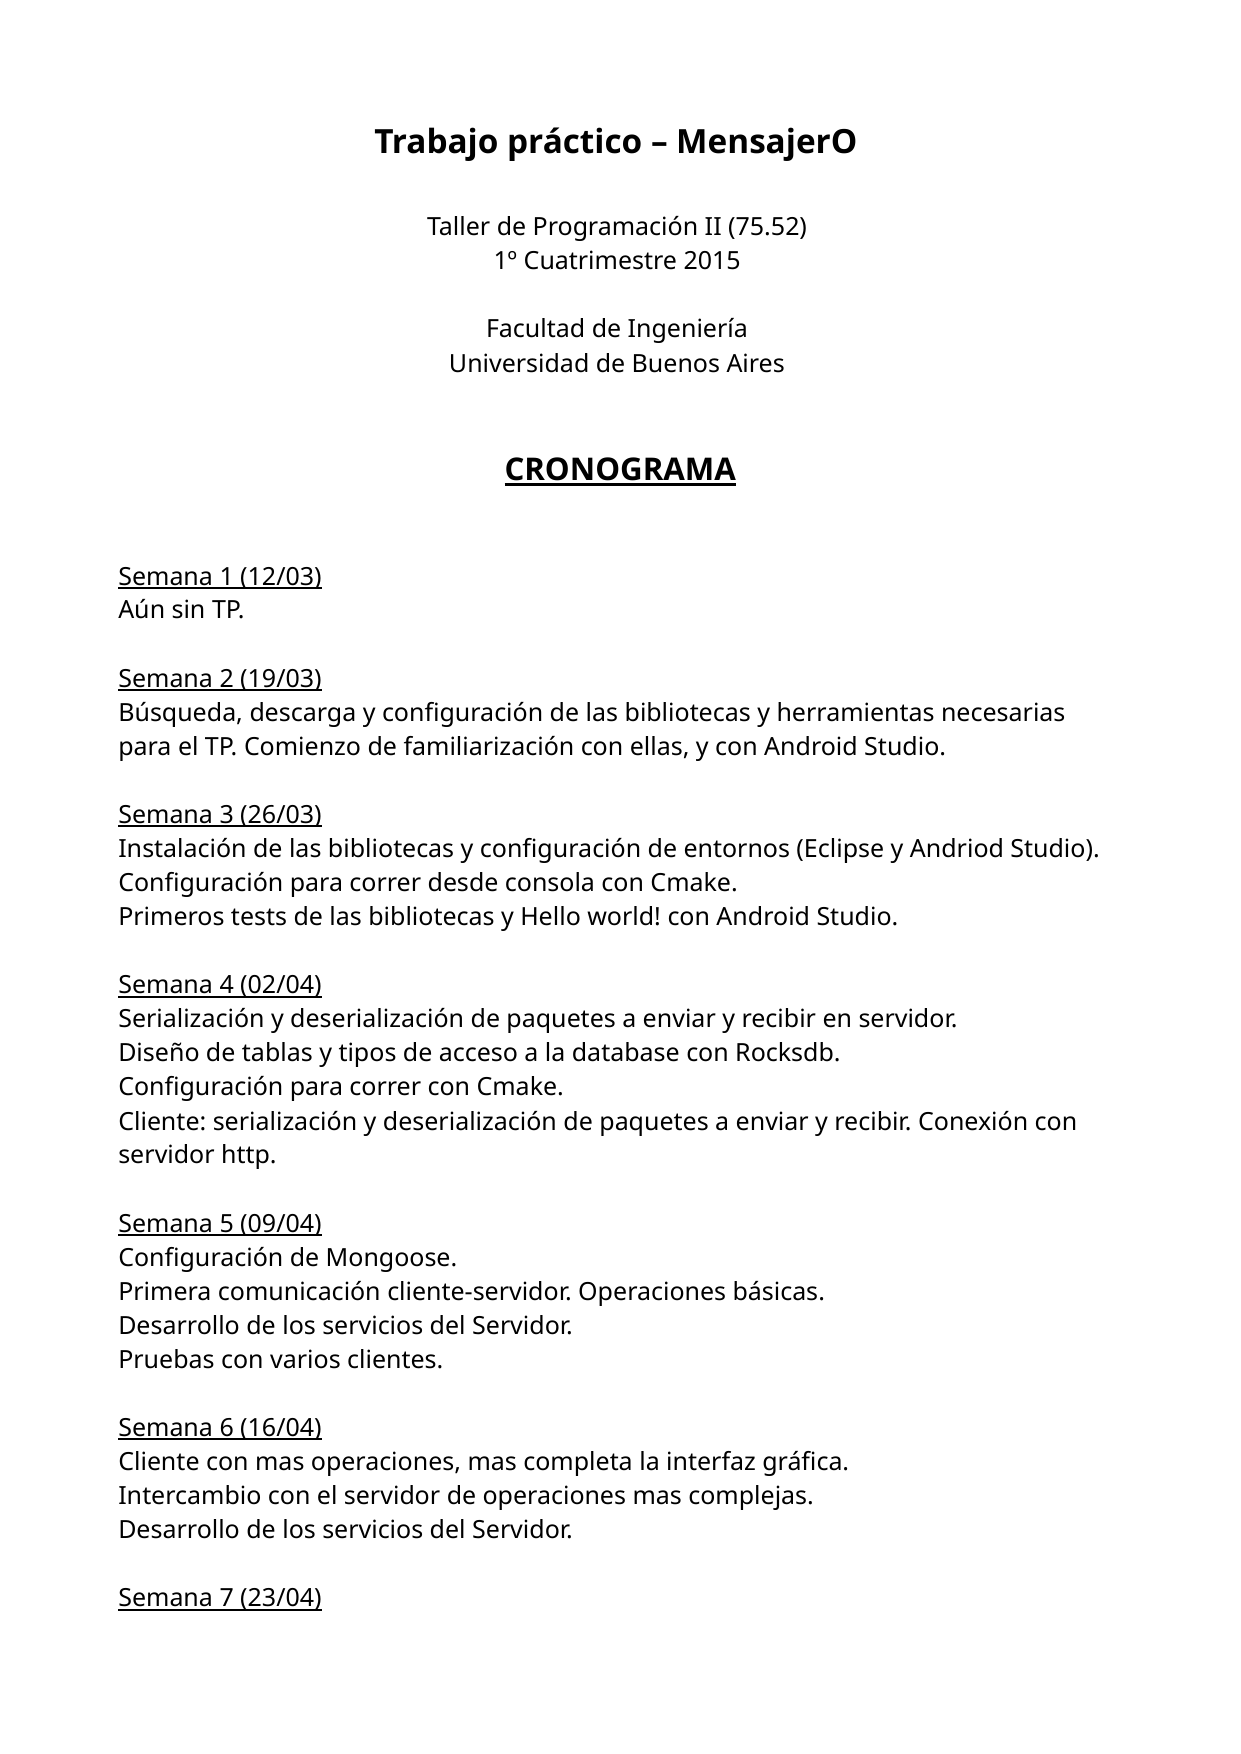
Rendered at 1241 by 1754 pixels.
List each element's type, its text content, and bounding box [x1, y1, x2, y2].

text Semana 6 (16/04) [118, 1410, 1122, 1444]
text Cliente: serialización y deserialización de paquetes a enviar y recibir. Conexión con servidor http. [118, 1103, 1122, 1171]
text Configuración de Mongoose. [118, 1239, 1122, 1273]
text Aún sin TP. [118, 592, 1122, 626]
text Semana 4 (02/04) [118, 967, 1122, 1001]
text Intercambio con el servidor de operaciones mas complejas. [118, 1478, 1122, 1512]
text Semana 5 (09/04) [118, 1205, 1122, 1239]
text Búsqueda, descarga y configuración de las bibliotecas y herramientas necesarias para el TP. Comienzo de familiarización con ellas, y con Android Studio. [118, 694, 1122, 762]
text Trabajo práctico – MensajerO [118, 118, 1122, 163]
text Semana 2 (19/03) [118, 660, 1122, 694]
text Cliente con mas operaciones, mas completa la interfaz gráfica. [118, 1444, 1122, 1478]
text 1º Cuatrimestre 2015 [118, 243, 1122, 277]
text Configuración para correr con Cmake. [118, 1069, 1122, 1103]
text Semana 7 (23/04) [118, 1580, 1122, 1614]
text Pruebas con varios clientes. [118, 1342, 1122, 1376]
text Semana 1 (12/03) [118, 558, 1122, 592]
text CRONOGRAMA [118, 447, 1122, 490]
text Primera comunicación cliente-servidor. Operaciones básicas. [118, 1273, 1122, 1307]
text Serialización y deserialización de paquetes a enviar y recibir en servidor. [118, 1001, 1122, 1035]
text Semana 3 (26/03) [118, 797, 1122, 831]
text Desarrollo de los servicios del Servidor. [118, 1512, 1122, 1546]
text Primeros tests de las bibliotecas y Hello world! con Android Studio. [118, 899, 1122, 933]
text Desarrollo de los servicios del Servidor. [118, 1307, 1122, 1342]
text Taller de Programación II (75.52) [118, 209, 1122, 243]
text Diseño de tablas y tipos de acceso a la database con Rocksdb. [118, 1035, 1122, 1069]
text Facultad de Ingeniería [118, 311, 1122, 345]
text Universidad de Buenos Aires [118, 345, 1122, 379]
text Instalación de las bibliotecas y configuración de entornos (Eclipse y Andriod Studio). [118, 831, 1122, 865]
text Configuración para correr desde consola con Cmake. [118, 865, 1122, 899]
